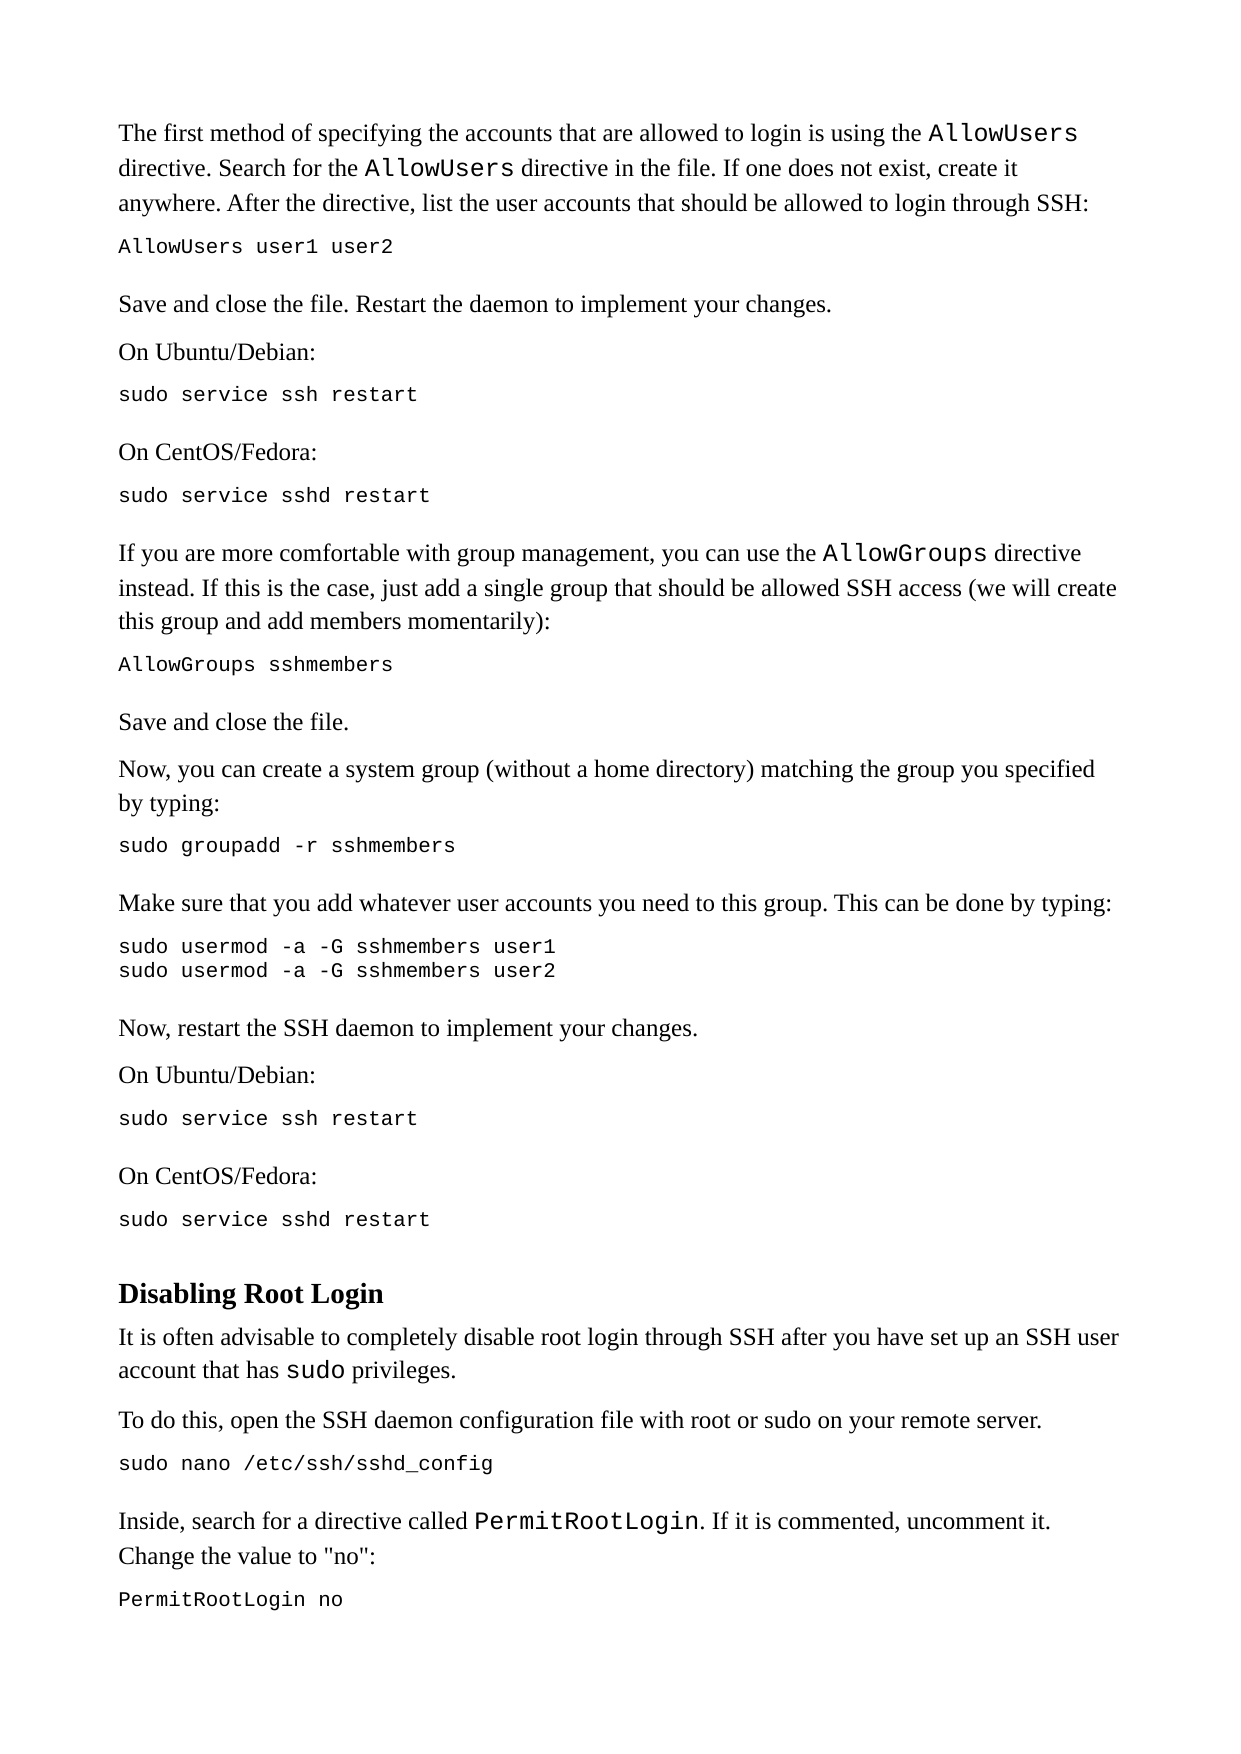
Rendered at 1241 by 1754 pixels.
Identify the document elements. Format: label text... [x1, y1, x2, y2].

text AllowGroups sshmembers [118, 654, 1122, 677]
text sudo service sshd restart [118, 485, 1122, 509]
text PermitRootLogin no [118, 1589, 1122, 1612]
text sudo service sshd restart [118, 1209, 1122, 1232]
text Make sure that you add whatever user accounts you need to this group. This can be done by typing: [118, 888, 1122, 917]
text sudo service ssh restart [118, 1108, 1122, 1132]
text On CentOS/Fedora: [118, 437, 1122, 466]
text sudo usermod -a -G sshmembers user2 [118, 959, 1122, 983]
text sudo service ssh restart [118, 384, 1122, 408]
text Now, restart the SSH daemon to implement your changes. [118, 1013, 1122, 1041]
text It is often advisable to completely disable root login through SSH after you have set up an SSH user account that has sudo privileges. [118, 1322, 1122, 1386]
text sudo nano /etc/ssh/sshd_config [118, 1453, 1122, 1477]
text Save and close the file. [118, 707, 1122, 736]
text On Ubuntu/Debian: [118, 337, 1122, 365]
subtitle Disabling Root Login [118, 1276, 1122, 1310]
text AllowUsers user1 user2 [118, 236, 1122, 259]
text Now, you can create a system group (without a home directory) matching the group you specified by typing: [118, 754, 1122, 816]
text On Ubuntu/Debian: [118, 1060, 1122, 1089]
text The first method of specifying the accounts that are allowed to login is using the AllowUsers directive. Search for the AllowUsers directive in the file. If one does not exist, create it anywhere. After the directive, list the user accounts that should be allowed to login through SSH: [118, 118, 1122, 217]
text On CentOS/Fedora: [118, 1161, 1122, 1190]
text If you are more comfortable with group management, you can use the AllowGroups directive instead. If this is the case, just add a single group that should be allowed SSH access (we will create this group and add members momentarily): [118, 538, 1122, 635]
text sudo groupadd -r sshmembers [118, 835, 1122, 859]
text Save and close the file. Restart the daemon to implement your changes. [118, 289, 1122, 318]
text To do this, open the SSH daemon configuration file with root or sudo on your remote server. [118, 1405, 1122, 1434]
text Inside, search for a directive called PermitRootLogin. If it is commented, uncomment it. Change the value to "no": [118, 1506, 1122, 1570]
text sudo usermod -a -G sshmembers user1 [118, 936, 1122, 959]
